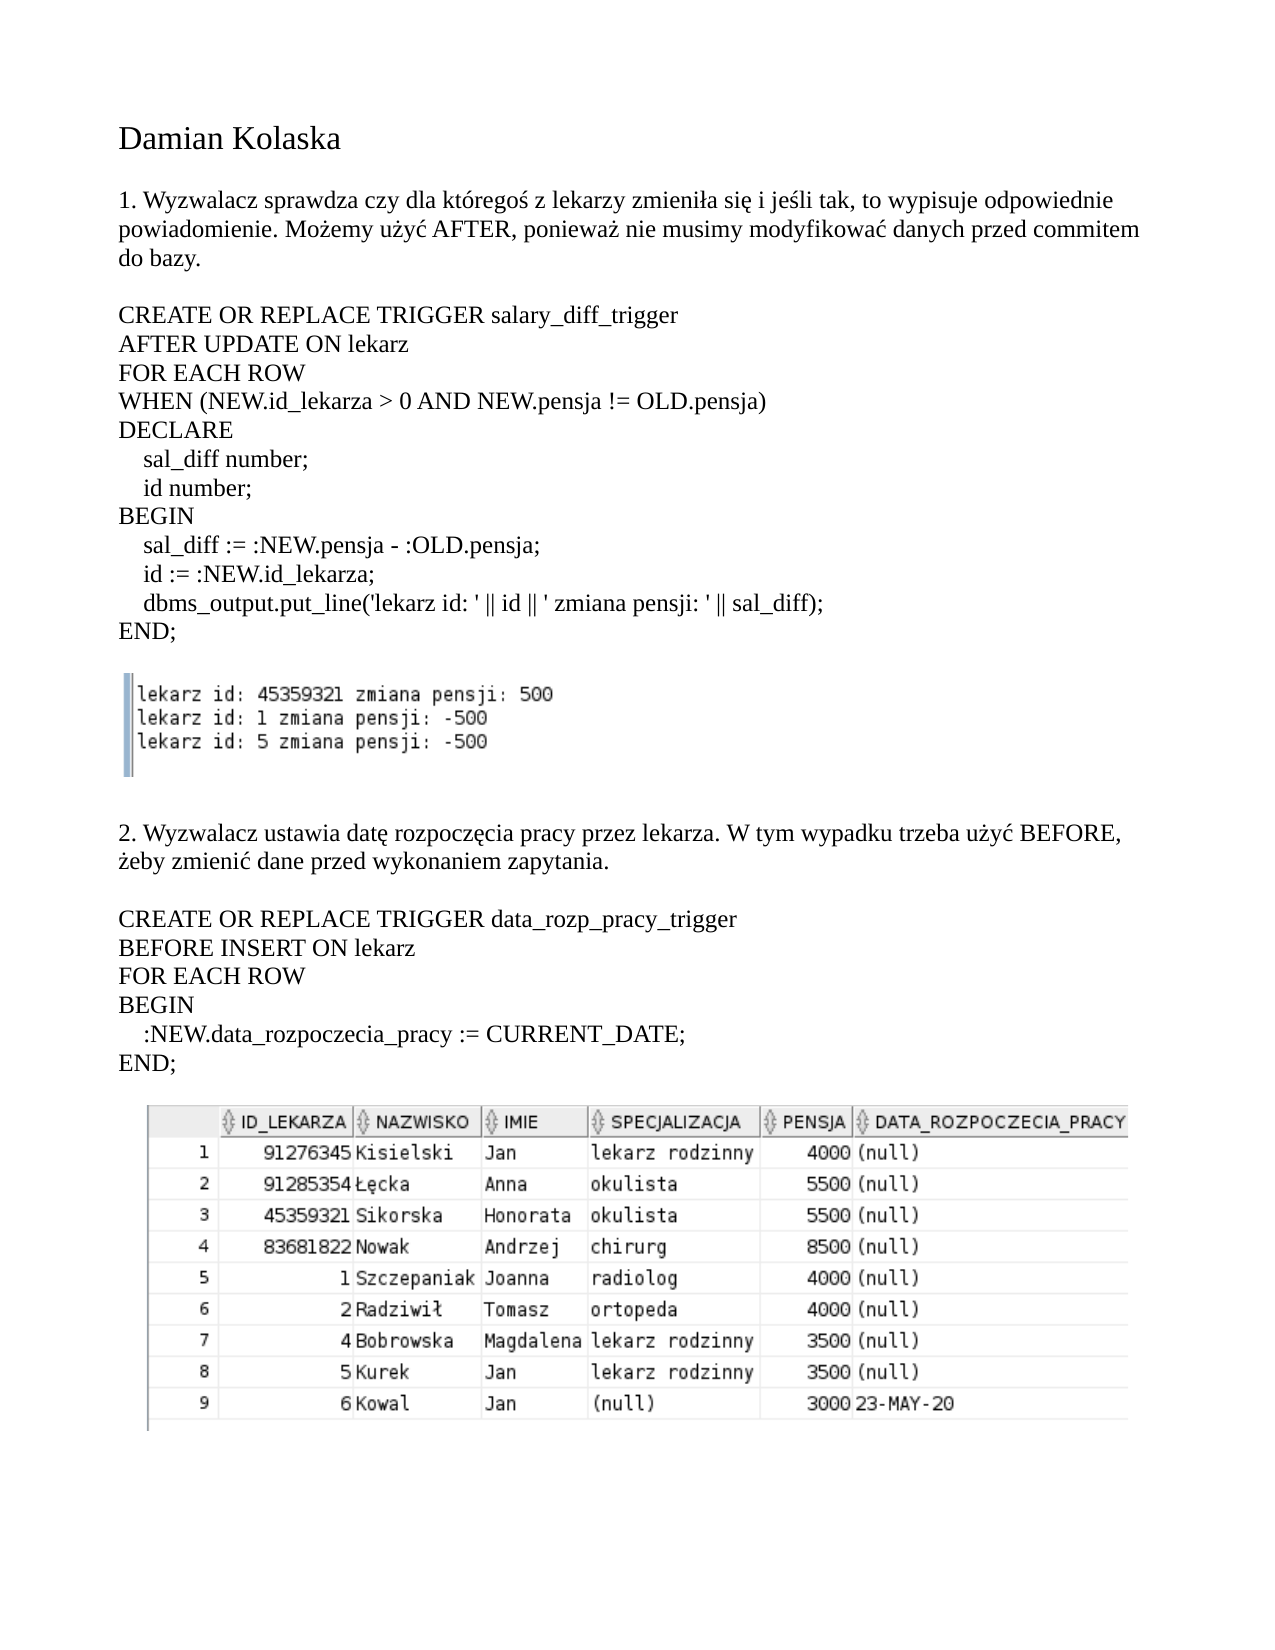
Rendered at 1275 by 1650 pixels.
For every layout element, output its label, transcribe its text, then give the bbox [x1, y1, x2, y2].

text sal_diff := :NEW.pensja - :OLD.pensja; [118, 530, 1157, 559]
text END; [118, 1048, 1157, 1076]
text CREATE OR REPLACE TRIGGER salary_diff_trigger [118, 300, 1157, 329]
picture [121, 673, 576, 777]
text FOR EACH ROW [118, 961, 1157, 990]
text :NEW.data_rozpoczecia_pracy := CURRENT_DATE; [118, 1019, 1157, 1048]
text id := :NEW.id_lekarza; [118, 559, 1157, 588]
text BEGIN [118, 501, 1157, 530]
text dbms_output.put_line('lekarz id: ' || id || ' zmiana pensji: ' || sal_diff); [118, 588, 1157, 616]
text END; [118, 616, 1157, 645]
text AFTER UPDATE ON lekarz [118, 329, 1157, 358]
text Damian Kolaska [118, 118, 1157, 156]
text CREATE OR REPLACE TRIGGER data_rozp_pracy_trigger [118, 904, 1157, 933]
picture [146, 1105, 1129, 1431]
text FOR EACH ROW [118, 358, 1157, 386]
text 1. Wyzwalacz sprawdza czy dla któregoś z lekarzy zmieniła się i jeśli tak, to wypisuje odpowiednie powiadomienie. Możemy użyć AFTER, ponieważ nie musimy modyfikować danych przed commitem do bazy. [118, 185, 1157, 271]
text WHEN (NEW.id_lekarza > 0 AND NEW.pensja != OLD.pensja) [118, 386, 1157, 415]
text id number; [118, 473, 1157, 501]
text BEFORE INSERT ON lekarz [118, 933, 1157, 961]
text BEGIN [118, 990, 1157, 1019]
text DECLARE [118, 415, 1157, 444]
text sal_diff number; [118, 444, 1157, 473]
text 2. Wyzwalacz ustawia datę rozpoczęcia pracy przez lekarza. W tym wypadku trzeba użyć BEFORE, żeby zmienić dane przed wykonaniem zapytania. [118, 818, 1157, 875]
